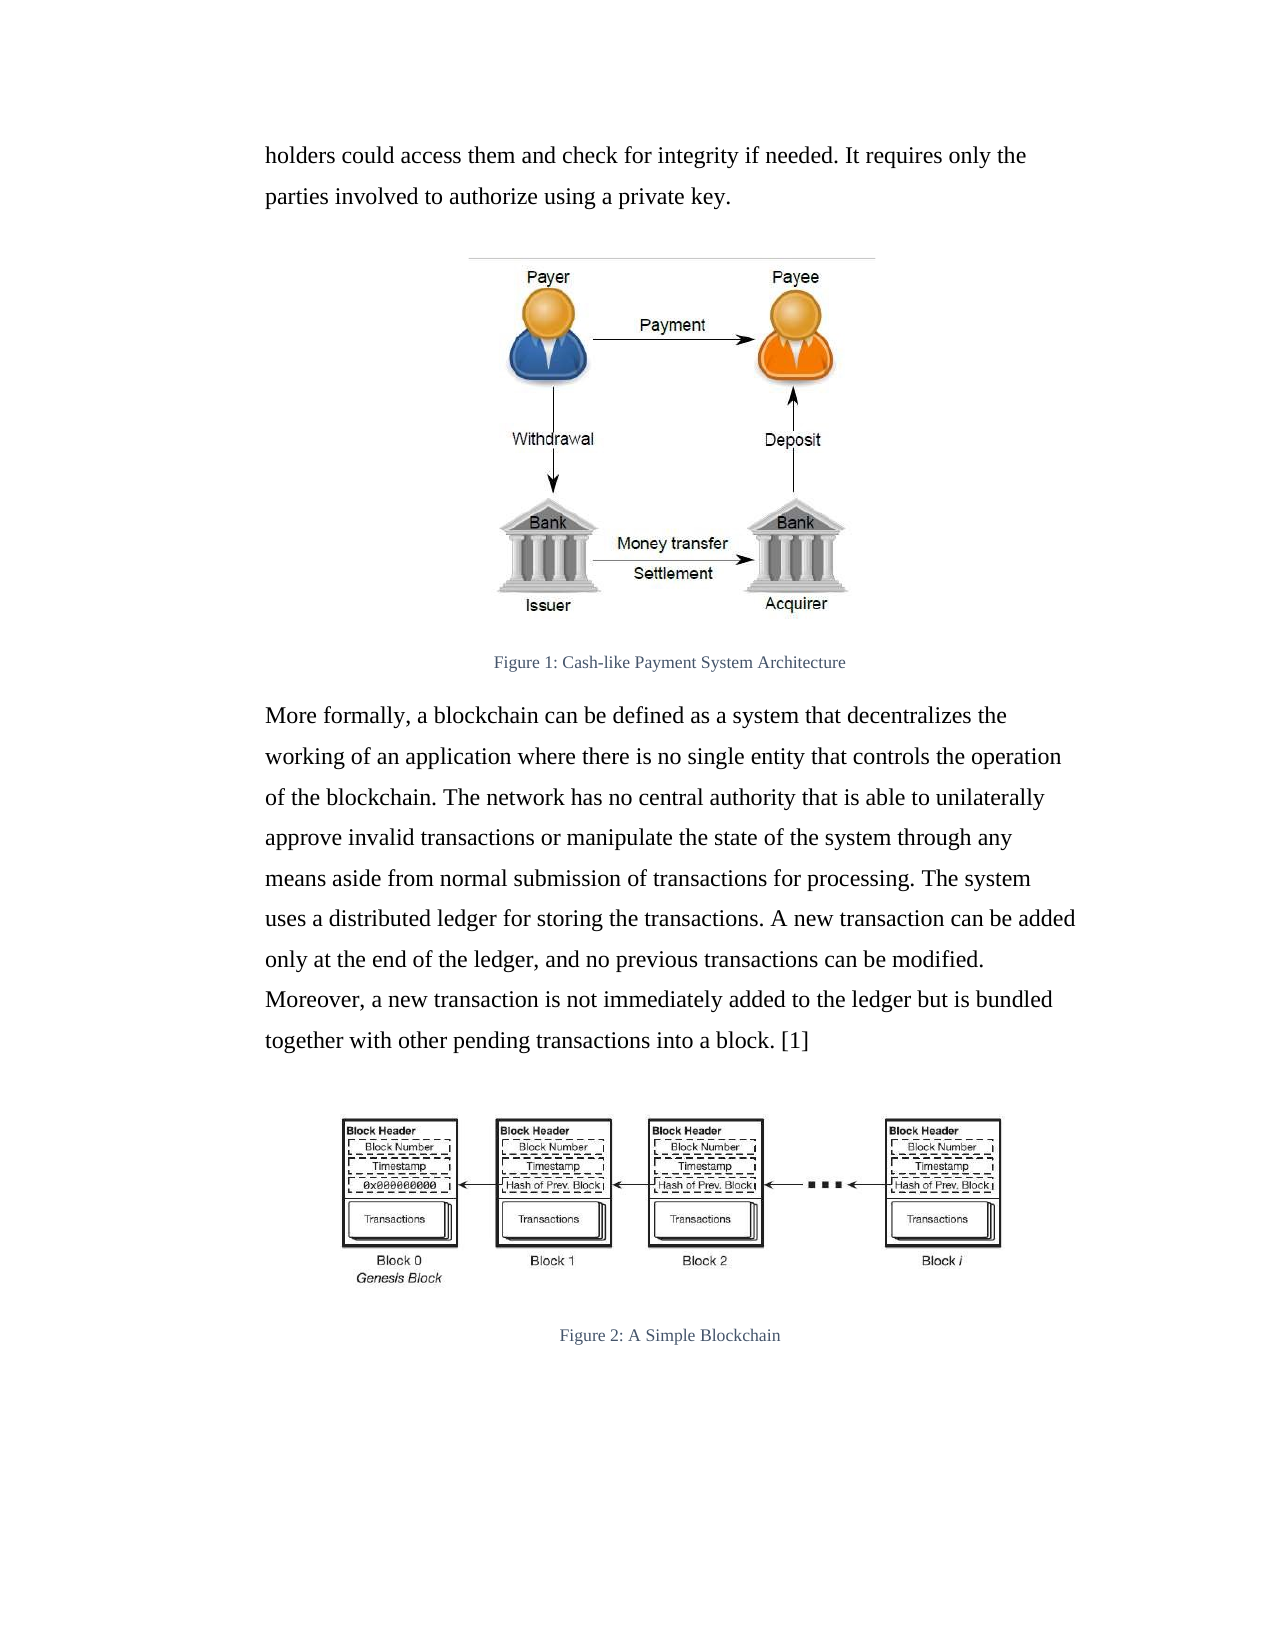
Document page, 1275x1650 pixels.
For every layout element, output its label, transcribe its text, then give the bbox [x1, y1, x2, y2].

text Figure 2: A Simple Blockchain [266, 1325, 1079, 1346]
text Figure 1: Cash-like Payment System Architecture [266, 652, 1078, 672]
text holders could access them and check for integrity if needed. It requires only the parties involved to authorize using a private key. [265, 141, 1078, 209]
text More formally, a blockchain can be defined as a system that decentralizes the working of an application where there is no single entity that controls the operation of the blockchain. The network has no central authority that is able to unilaterally approve invalid transactions or manipulate the state of the system through any means aside from normal submission of transactions for processing. The system uses a distributed ledger for storing the transactions. A new transaction can be added only at the end of the ledger, and no previous transactions can be modified. Moreover, a new transaction is not immediately added to the ledger but is bundled together with other pending transactions into a block. [1] [265, 702, 1078, 1053]
